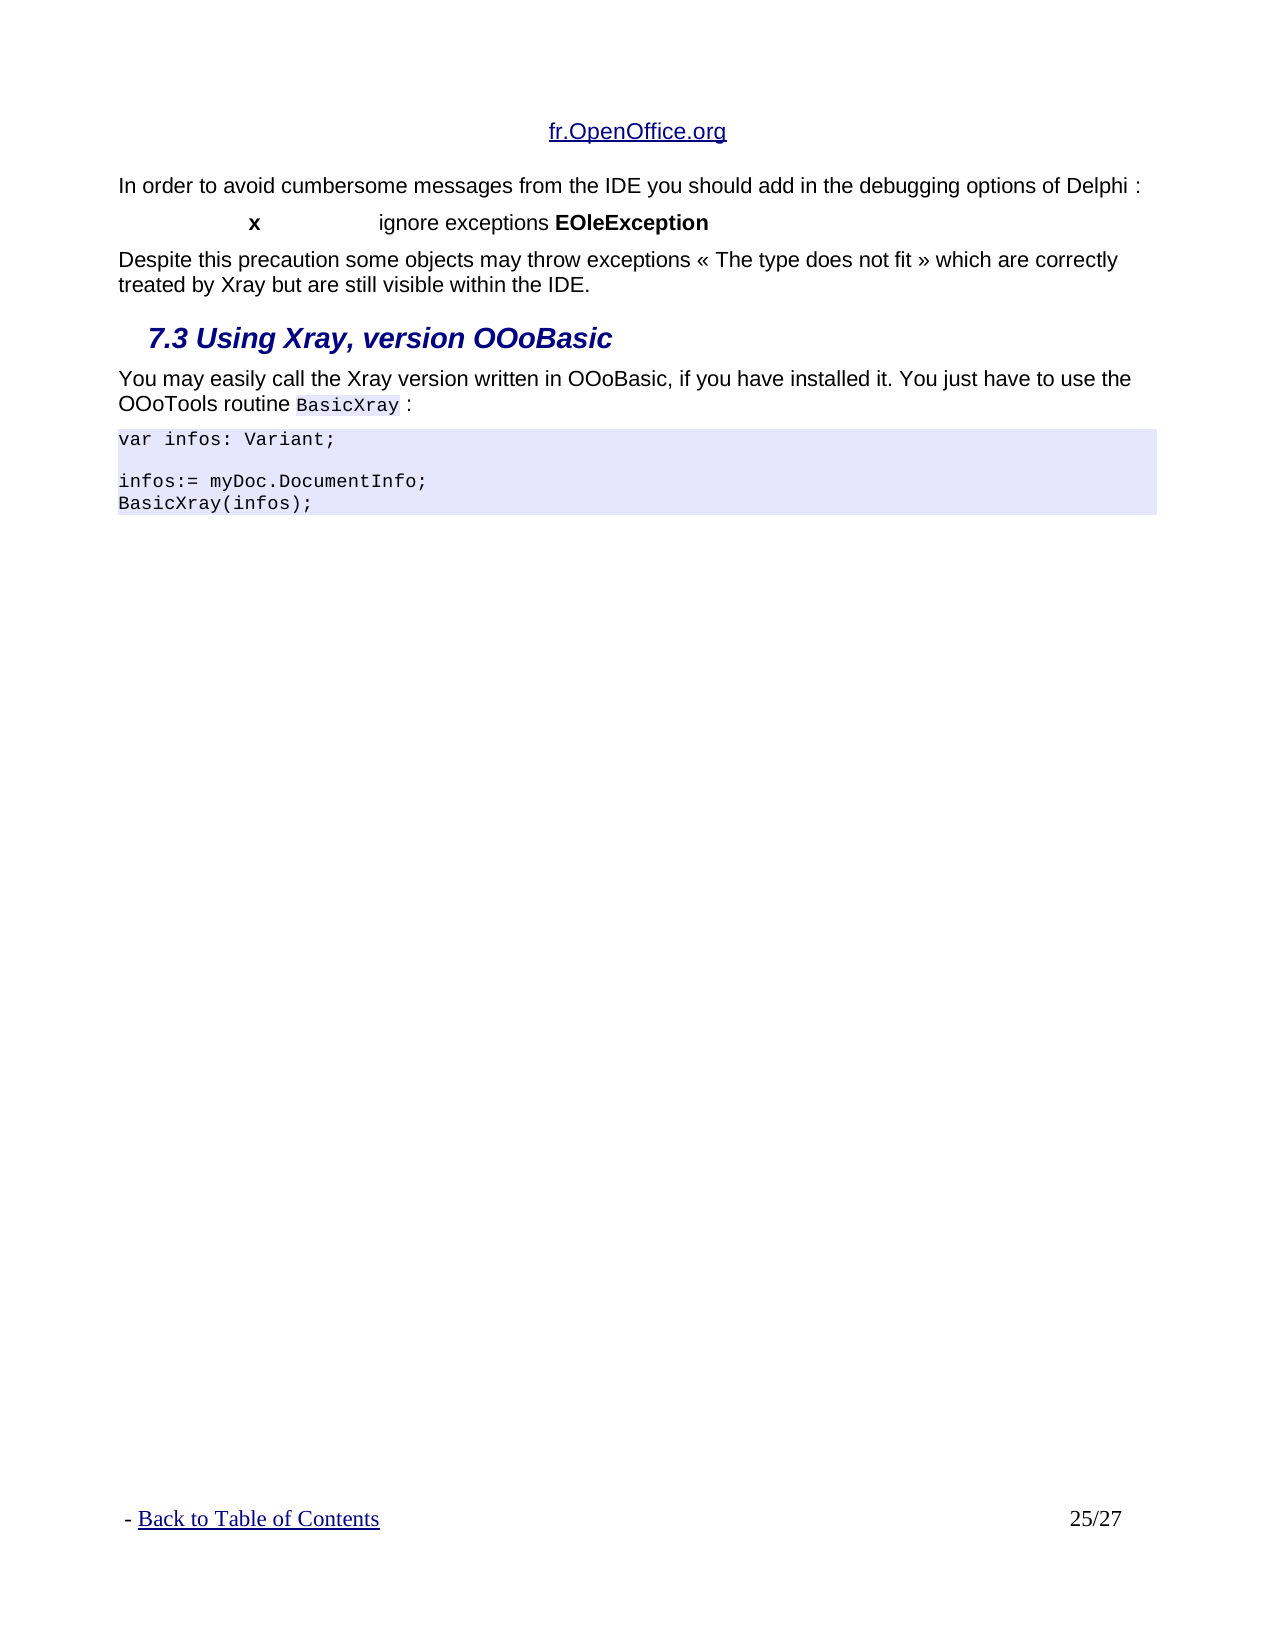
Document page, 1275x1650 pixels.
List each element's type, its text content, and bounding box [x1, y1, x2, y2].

text x ignore exceptions EOleException [118, 211, 1157, 235]
text In order to avoid cumbersome messages from the IDE you should add in the debugging options of Delphi : [118, 174, 1157, 198]
text BasicXray(infos); [118, 493, 1157, 515]
subtitle Using Xray, version OOoBasic [148, 322, 1157, 354]
text Despite this precaution some objects may throw exceptions « The type does not fit » which are correctly treated by Xray but are still visible within the IDE. [118, 248, 1157, 297]
text var infos: Variant; [118, 429, 1157, 450]
text infos:= myDoc.DocumentInfo; [118, 472, 1157, 493]
text You may easily call the Xray version written in OOoBasic, if you have installed it. You just have to use the OOoTools routine BasicXray : [118, 367, 1157, 416]
